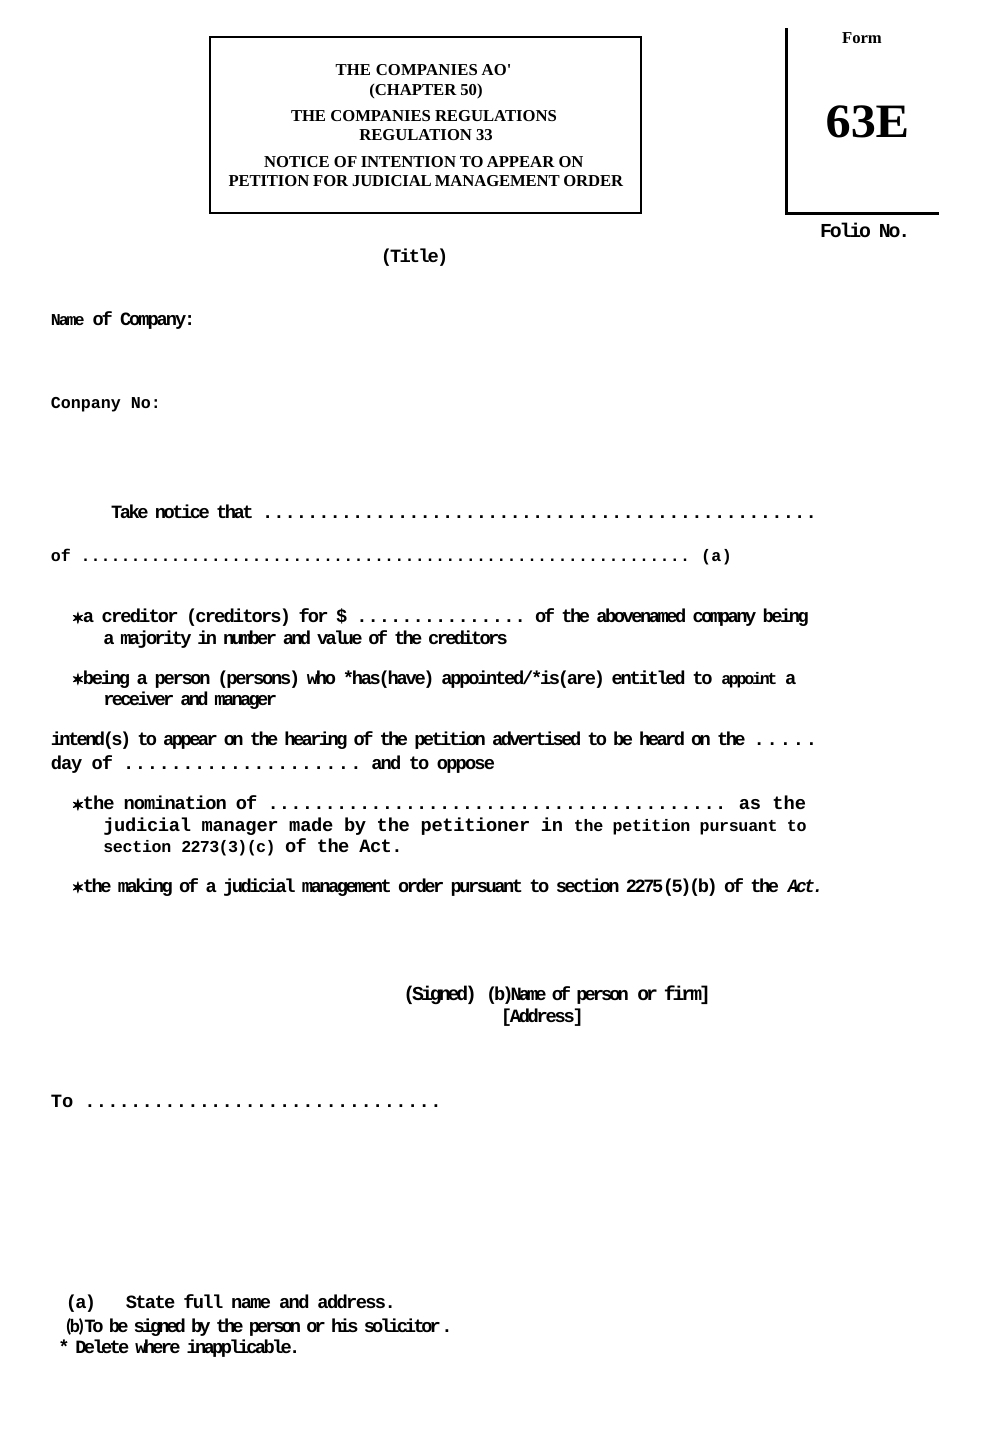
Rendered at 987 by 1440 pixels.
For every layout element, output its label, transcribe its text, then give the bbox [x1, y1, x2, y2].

text Name of Company: [51, 309, 957, 331]
text Conpany No: [51, 394, 957, 413]
text intend(s) to appear on the hearing of the petition advertised to be heard on the [51, 730, 957, 751]
table_header Form 63E [788, 28, 939, 212]
list State full name and address. [58, 1293, 957, 1314]
text day of and to oppose [51, 754, 957, 775]
list being a person (persons) who *has(have) appointed/*is(are) entitled to appoint a receiver and manager [73, 668, 829, 711]
text of (a) [51, 547, 957, 566]
text (Signed) (b)Name of person or firm] [Address] [403, 984, 724, 1028]
list the making of a judicial management order pursuant to section 2275(5)(b) of the Act. [73, 877, 957, 898]
list the nomination of as the judicial manager made by the petitioner in the petition pursuant to section 2273(3)(c) of the Act. [73, 794, 829, 858]
text Folio No. [51, 221, 912, 243]
table_cell THE COMPANIES AO' (CHAPTER 50) THE COMPANIES REGULATIONS REGULATION 33 NOTICE OF INTENTION TO APPEAR ON PETITION FOR JUDICIAL MANAGEMENT ORDER [211, 38, 640, 212]
text (Title) [381, 247, 957, 268]
table_cell [642, 36, 785, 212]
text To [51, 1091, 957, 1113]
list a creditor (creditors) for $ of the abovenamed company being a majority in number and value of the creditors [73, 607, 829, 650]
table_header [210, 28, 641, 36]
list To be signed by the person or his solicitor. * Delete where inapplicable. [58, 1314, 469, 1359]
table_header [641, 28, 785, 36]
text Take notice that [111, 503, 957, 524]
